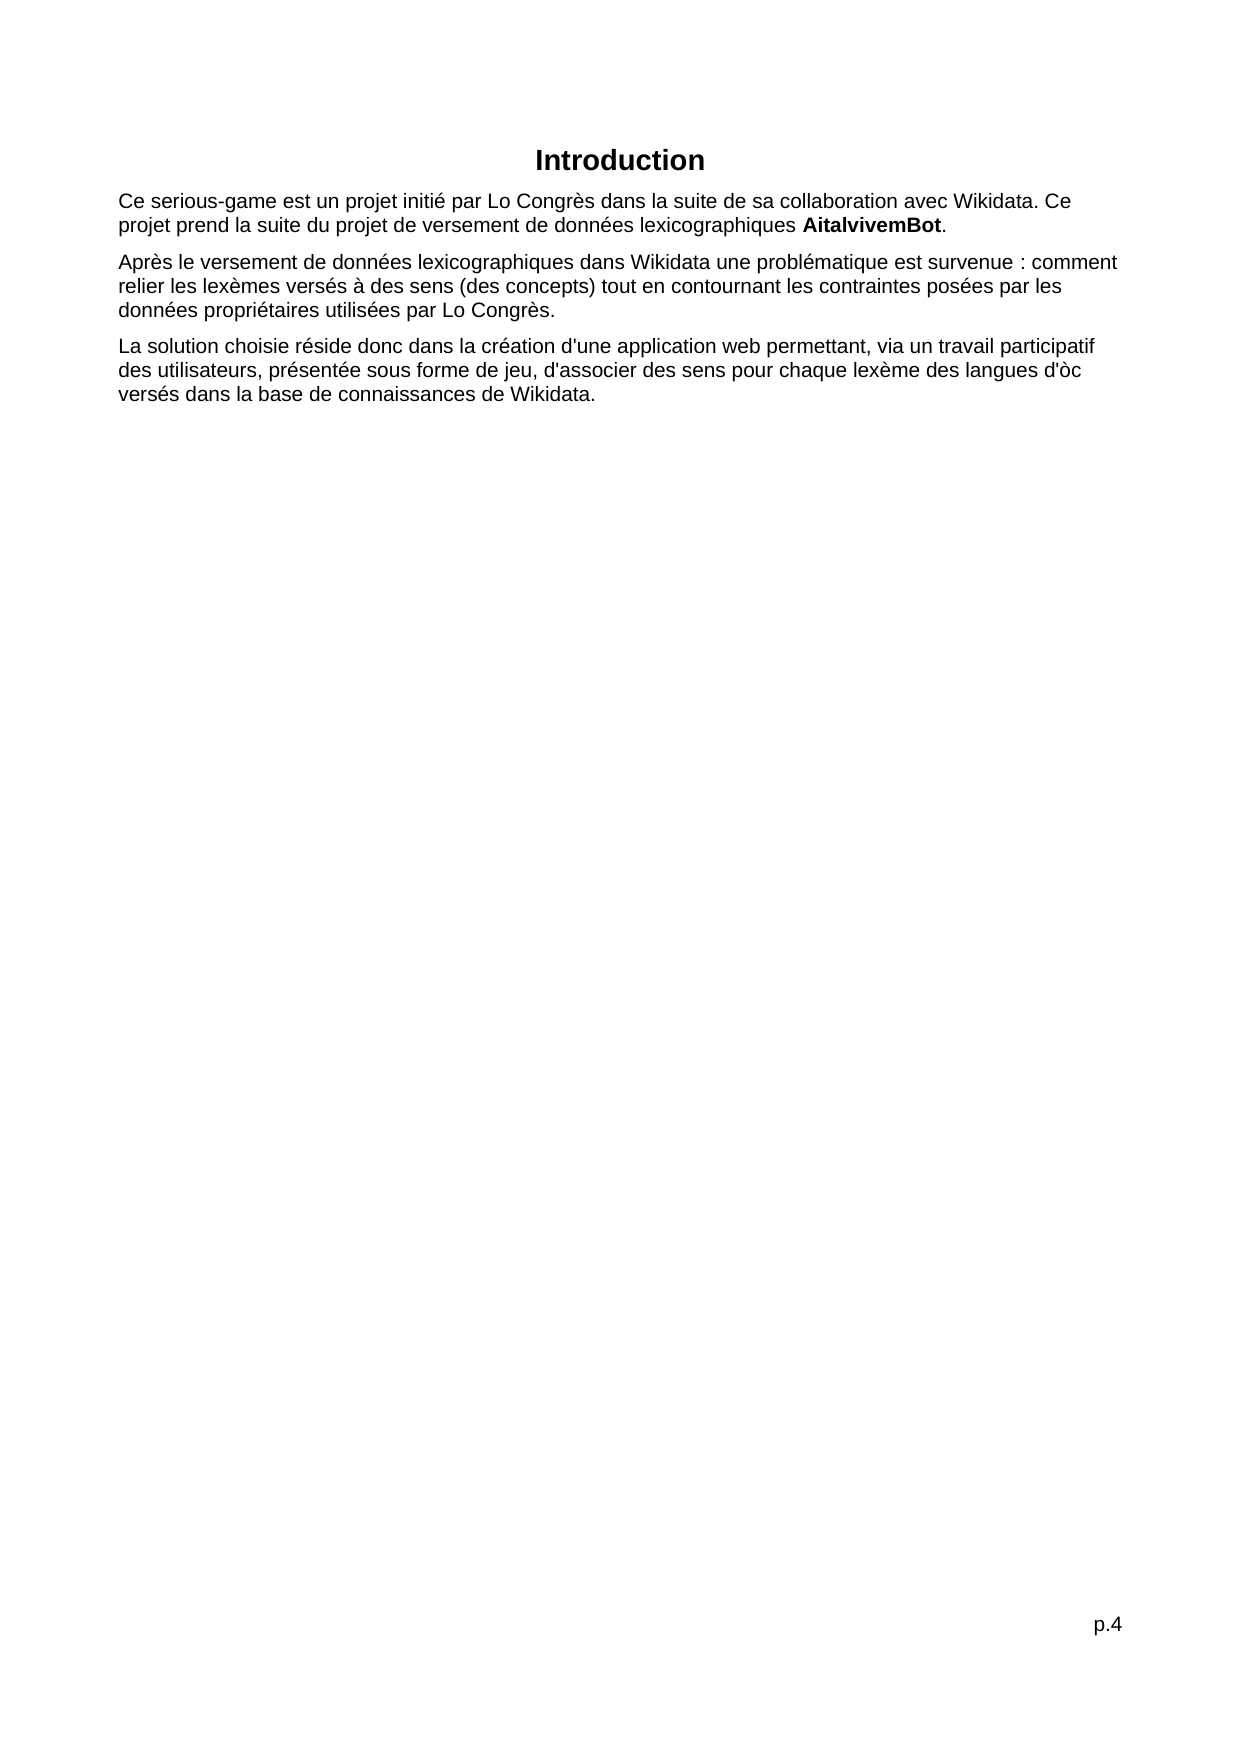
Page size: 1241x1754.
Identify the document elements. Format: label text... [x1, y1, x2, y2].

subtitle Introduction [118, 143, 1122, 177]
text Après le versement de données lexicographiques dans Wikidata une problématique est survenue : comment relier les lexèmes versés à des sens (des concepts) tout en contournant les contraintes posées par les données propriétaires utilisées par Lo Congrès. [118, 249, 1122, 321]
text Ce serious-game est un projet initié par Lo Congrès dans la suite de sa collaboration avec Wikidata. Ce projet prend la suite du projet de versement de données lexicographiques AitalvivemBot. [118, 189, 1122, 237]
text La solution choisie réside donc dans la création d'une application web permettant, via un travail participatif des utilisateurs, présentée sous forme de jeu, d'associer des sens pour chaque lexème des langues d'òc versés dans la base de connaissances de Wikidata. [118, 334, 1122, 406]
